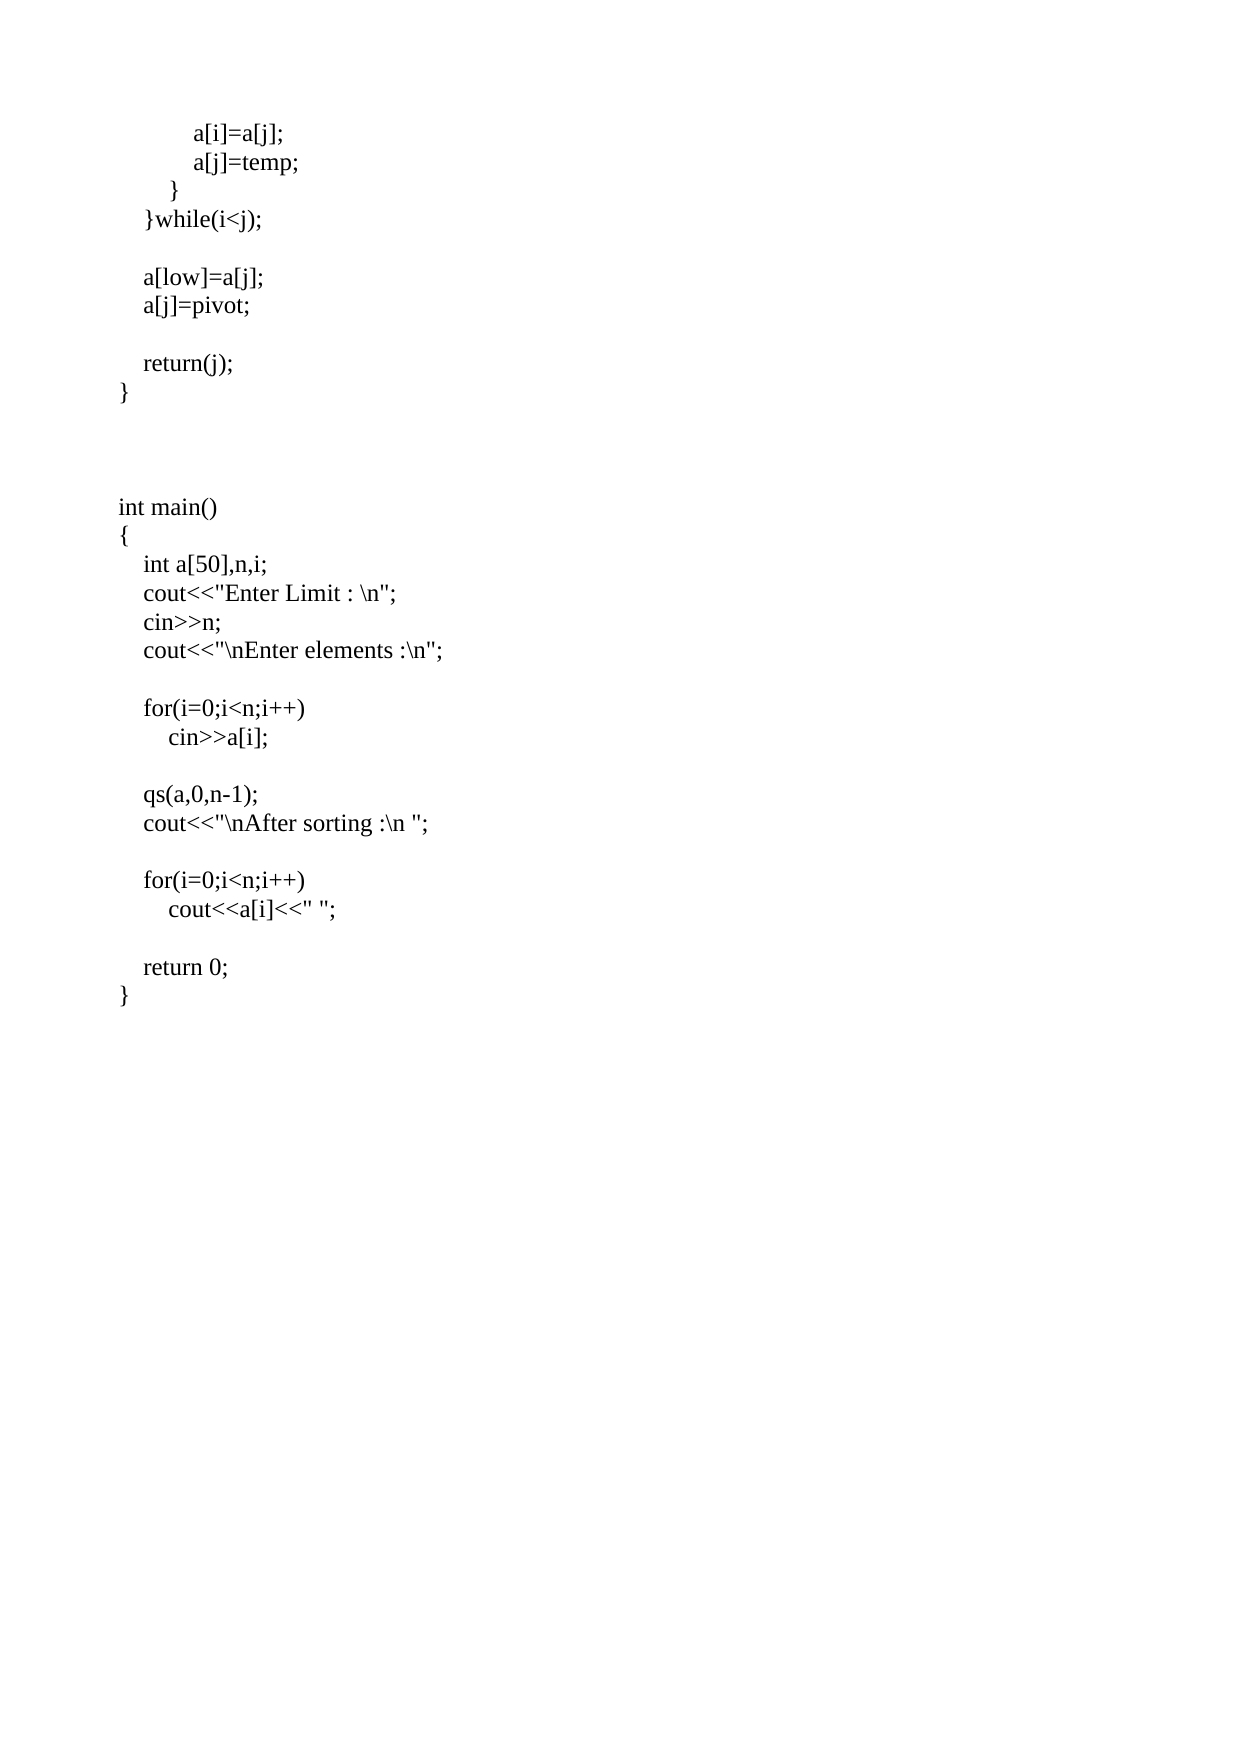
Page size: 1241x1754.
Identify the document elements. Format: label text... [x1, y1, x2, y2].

text } [118, 377, 1122, 406]
text cout<<a[i]<<" "; [118, 894, 1122, 923]
text qs(a,0,n-1); [118, 779, 1122, 808]
text { [118, 521, 1122, 549]
text a[j]=pivot; [118, 291, 1122, 319]
text cout<<"\nAfter sorting :\n "; [118, 808, 1122, 837]
text cout<<"Enter Limit : \n"; [118, 578, 1122, 607]
text return 0; [118, 952, 1122, 981]
text cin>>a[i]; [118, 722, 1122, 751]
text int main() [118, 492, 1122, 521]
text return(j); [118, 348, 1122, 377]
text cout<<"\nEnter elements :\n"; [118, 636, 1122, 664]
text cin>>n; [118, 607, 1122, 636]
text for(i=0;i<n;i++) [118, 693, 1122, 722]
text }while(i<j); [118, 204, 1122, 233]
text for(i=0;i<n;i++) [118, 866, 1122, 894]
text a[low]=a[j]; [118, 262, 1122, 291]
text a[i]=a[j]; [118, 118, 1122, 147]
text } [118, 176, 1122, 204]
text int a[50],n,i; [118, 549, 1122, 578]
text } [118, 981, 1122, 1009]
text a[j]=temp; [118, 147, 1122, 176]
